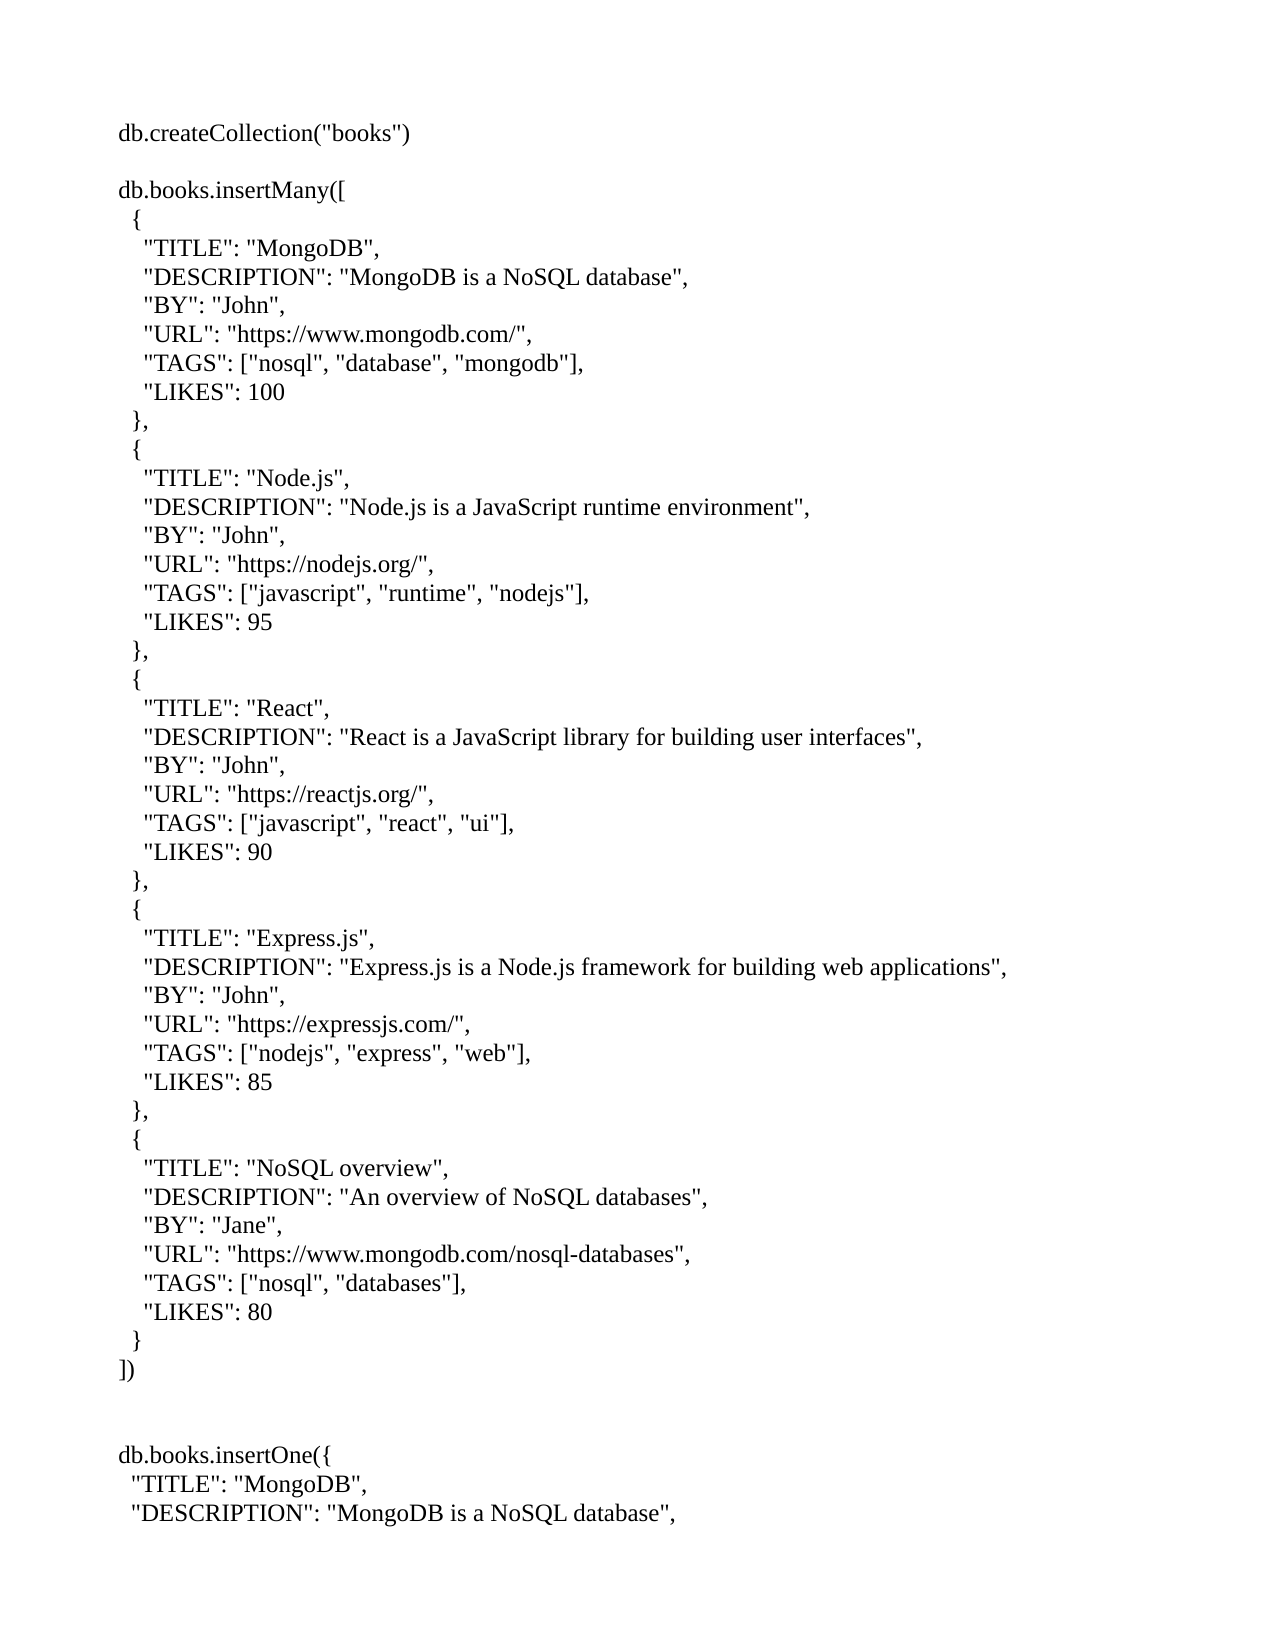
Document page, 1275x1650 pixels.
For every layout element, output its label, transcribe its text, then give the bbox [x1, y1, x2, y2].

text "BY": "John", [118, 521, 1157, 549]
text "LIKES": 80 [118, 1297, 1157, 1326]
text "TAGS": ["nodejs", "express", "web"], [118, 1038, 1157, 1067]
text { [118, 894, 1157, 923]
text "TAGS": ["nosql", "databases"], [118, 1268, 1157, 1297]
text "TITLE": "NoSQL overview", [118, 1153, 1157, 1182]
text "DESCRIPTION": "MongoDB is a NoSQL database", [118, 1498, 1157, 1527]
text { [118, 664, 1157, 693]
text { [118, 204, 1157, 233]
text "URL": "https://nodejs.org/", [118, 549, 1157, 578]
text "URL": "https://reactjs.org/", [118, 779, 1157, 808]
text db.books.insertOne({ [118, 1441, 1157, 1469]
text "URL": "https://www.mongodb.com/nosql-databases", [118, 1239, 1157, 1268]
text "DESCRIPTION": "MongoDB is a NoSQL database", [118, 262, 1157, 291]
text "URL": "https://www.mongodb.com/", [118, 319, 1157, 348]
text "LIKES": 100 [118, 377, 1157, 406]
text "DESCRIPTION": "Node.js is a JavaScript runtime environment", [118, 492, 1157, 521]
text "BY": "Jane", [118, 1211, 1157, 1239]
text "TITLE": "MongoDB", [118, 1469, 1157, 1498]
text "DESCRIPTION": "React is a JavaScript library for building user interfaces", [118, 722, 1157, 751]
text { [118, 434, 1157, 463]
text "URL": "https://expressjs.com/", [118, 1009, 1157, 1038]
text "TAGS": ["javascript", "runtime", "nodejs"], [118, 578, 1157, 607]
text "BY": "John", [118, 751, 1157, 779]
text "TITLE": "Express.js", [118, 923, 1157, 952]
text "LIKES": 95 [118, 607, 1157, 636]
text } [118, 1326, 1157, 1354]
text ]) [118, 1354, 1157, 1383]
text "TITLE": "React", [118, 693, 1157, 722]
text db.createCollection("books") [118, 118, 1157, 147]
text { [118, 1124, 1157, 1153]
text }, [118, 866, 1157, 894]
text }, [118, 406, 1157, 434]
text "TITLE": "Node.js", [118, 463, 1157, 492]
text }, [118, 1096, 1157, 1124]
text db.books.insertMany([ [118, 176, 1157, 204]
text "TITLE": "MongoDB", [118, 233, 1157, 262]
text "BY": "John", [118, 291, 1157, 319]
text "DESCRIPTION": "Express.js is a Node.js framework for building web applications", [118, 952, 1157, 981]
text "TAGS": ["javascript", "react", "ui"], [118, 808, 1157, 837]
text "LIKES": 90 [118, 837, 1157, 866]
text "TAGS": ["nosql", "database", "mongodb"], [118, 348, 1157, 377]
text }, [118, 636, 1157, 664]
text "DESCRIPTION": "An overview of NoSQL databases", [118, 1182, 1157, 1211]
text "LIKES": 85 [118, 1067, 1157, 1096]
text "BY": "John", [118, 981, 1157, 1009]
